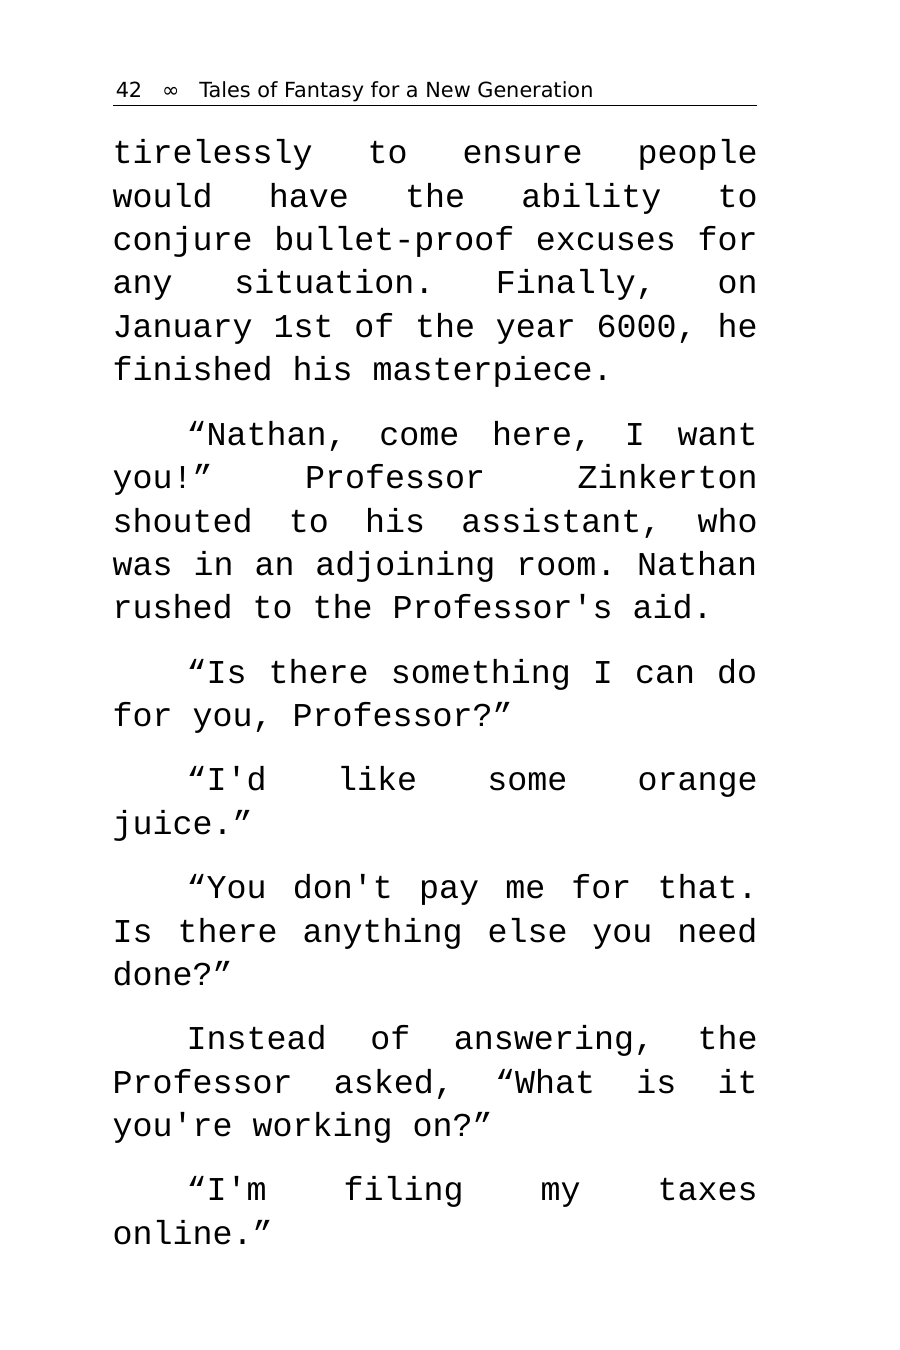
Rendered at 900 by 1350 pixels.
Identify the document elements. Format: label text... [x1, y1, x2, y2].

text “I'd like some orange juice.” [112, 763, 757, 844]
text “I'm filing my taxes online.” [112, 1173, 757, 1254]
text Instead of answering, the Professor asked, “What is it you're working on?” [112, 1022, 757, 1147]
text tirelessly to ensure people would have the ability to conjure bullet-proof excuses for any situation. Finally, on January 1st of the year 6000, he finished his masterpiece. [112, 136, 757, 391]
text “Nathan, come here, I want you!” Professor Zinkerton shouted to his assistant, who was in an adjoining room. Nathan rushed to the Professor's aid. [112, 417, 757, 629]
text “You don't pay me for that. Is there anything else you need done?” [112, 871, 757, 996]
text “Is there something I can do for you, Professor?” [112, 655, 757, 737]
